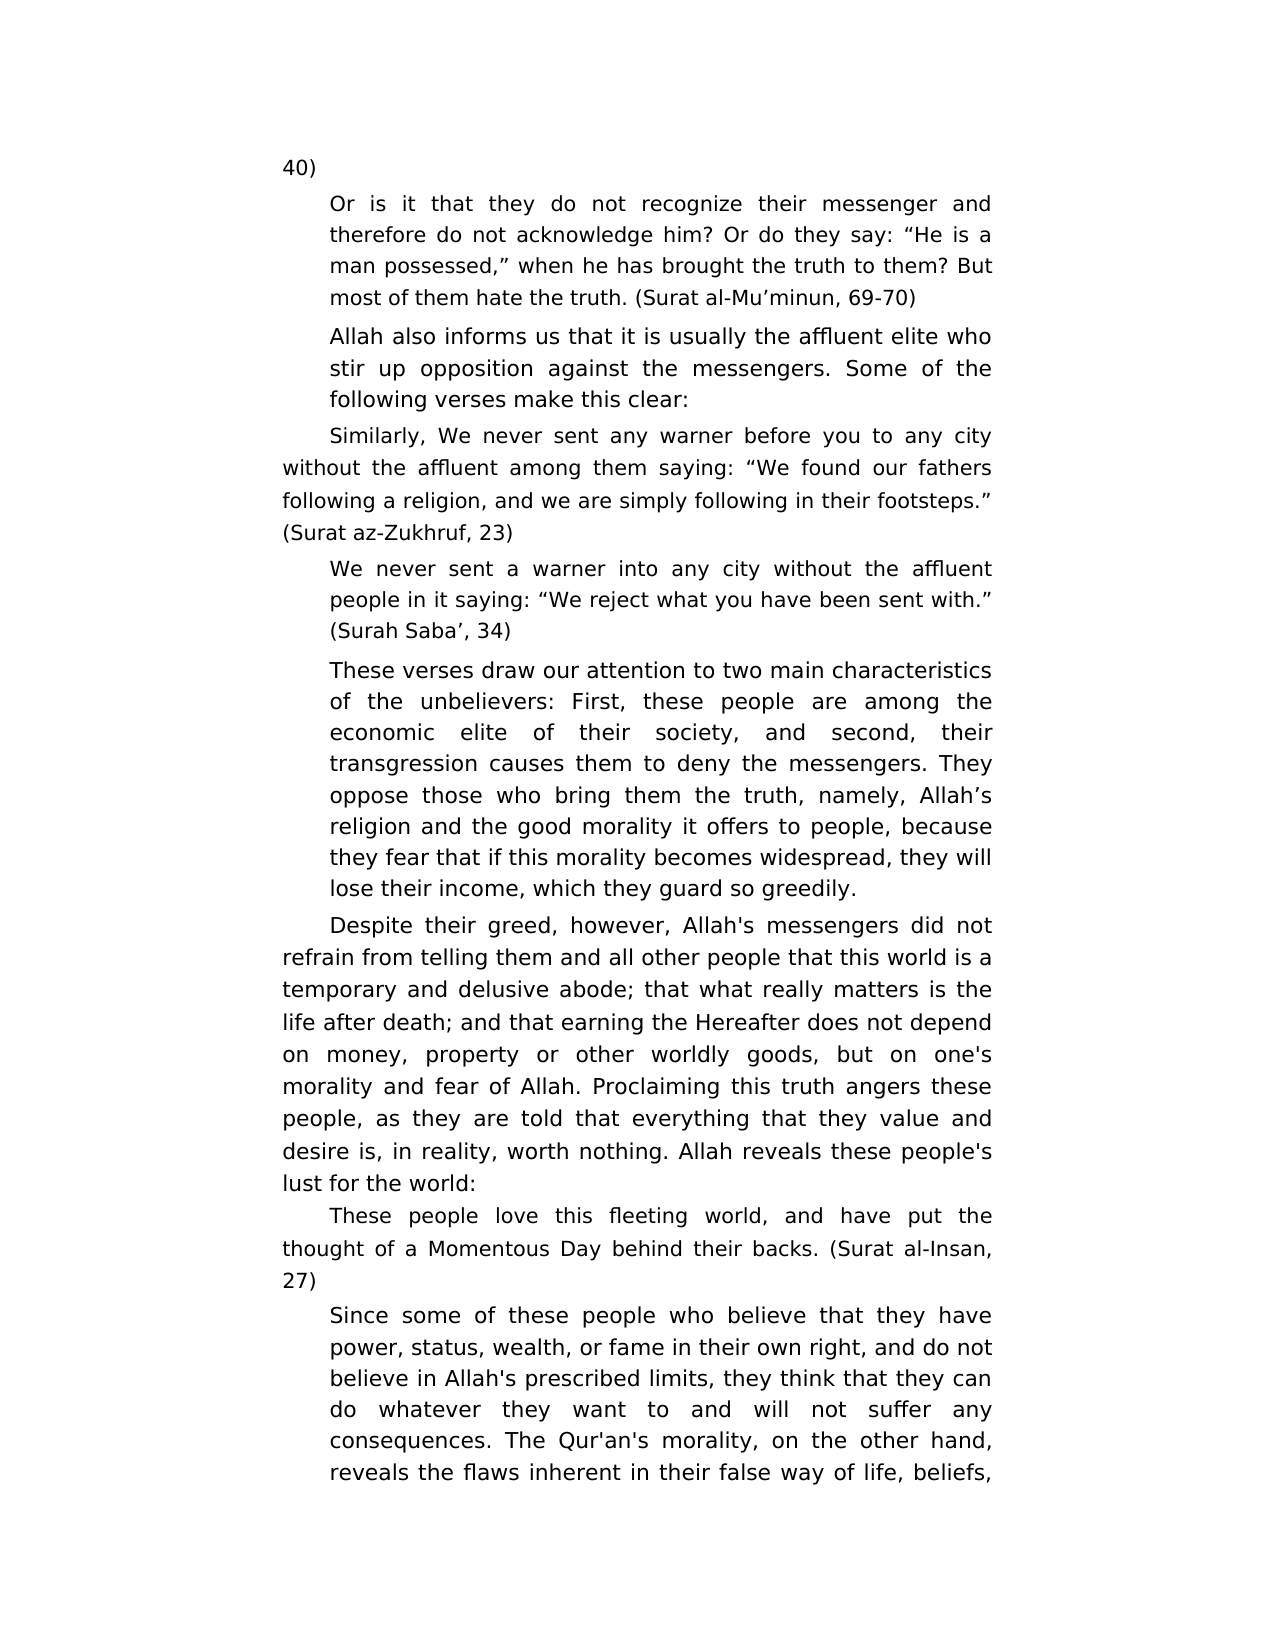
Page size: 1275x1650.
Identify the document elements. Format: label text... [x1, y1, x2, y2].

text Or is it that they do not recognize their messenger and therefore do not acknowledge him? Or do they say: “He is a man possessed,” when he has brought the truth to them? But most of them hate the truth. (Surat al-Mu’minun, 69-70) [329, 186, 993, 311]
text Since some of these people who believe that they have power, status, wealth, or fame in their own right, and do not believe in Allah's prescribed limits, they think that they can do whatever they want to and will not suffer any consequences. The Qur'an's morality, on the other hand, reveals the flaws inherent in their false way of life, beliefs, [329, 1299, 993, 1486]
text 40) [282, 150, 993, 182]
text Despite their greed, however, Allah's messengers did not refrain from telling them and all other people that this world is a temporary and delusive abode; that what really matters is the life after death; and that earning the Hereafter does not depend on money, property or other worldly goods, but on one's morality and fear of Allah. Proclaiming this truth angers these people, as they are told that everything that they value and desire is, in reality, worth nothing. Allah reveals these people's lust for the world: [282, 907, 993, 1198]
text Allah also informs us that it is usually the affluent elite who stir up opposition against the messengers. Some of the following verses make this clear: [329, 320, 993, 413]
text These people love this fleeting world, and have put the thought of a Momentous Day behind their backs. (Surat al-Insan, 27) [282, 1198, 993, 1295]
text These verses draw our attention to two main characteristics of the unbelievers: First, these people are among the economic elite of their society, and second, their transgression causes them to deny the messengers. They oppose those who bring them the truth, namely, Allah’s religion and the good morality it offers to people, because they fear that if this morality becomes widespread, they will lose their income, which they guard so greedily. [329, 653, 993, 903]
text Similarly, We never sent any warner before you to any city without the affluent among them saying: “We found our fathers following a religion, and we are simply following in their footsteps.” (Surat az-Zukhruf, 23) [282, 418, 993, 547]
text We never sent a warner into any city without the affluent people in it saying: “We reject what you have been sent with.” (Surah Saba’, 34) [329, 551, 993, 645]
